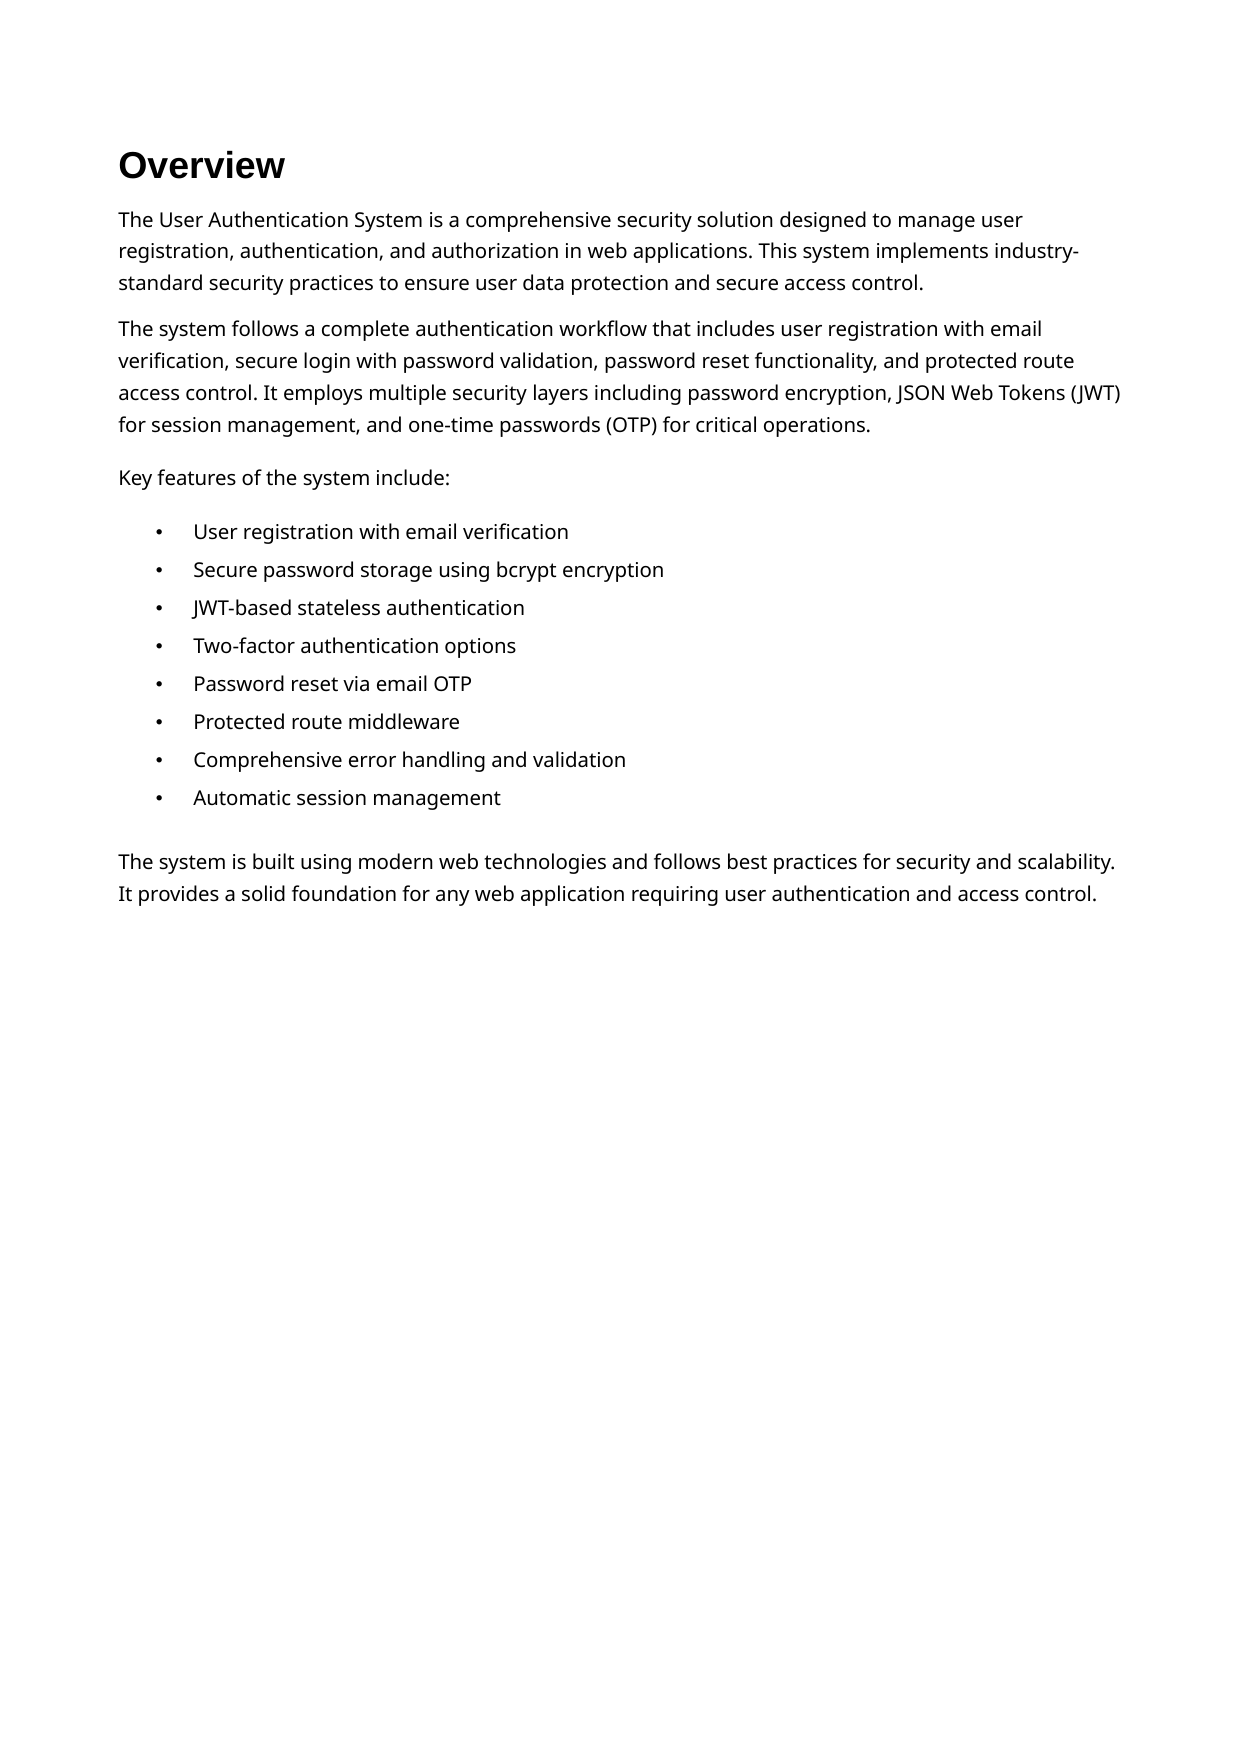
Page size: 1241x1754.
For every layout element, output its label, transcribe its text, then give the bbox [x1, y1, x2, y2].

text The system is built using modern web technologies and follows best practices for security and scalability. It provides a solid foundation for any web application requiring user authentication and access control. [118, 847, 1122, 907]
text The system follows a complete authentication workflow that includes user registration with email verification, secure login with password validation, password reset functionality, and protected route access control. It employs multiple security layers including password encryption, JSON Web Tokens (JWT) for session management, and one-time passwords (OTP) for critical operations. [118, 315, 1122, 438]
subtitle Overview [118, 143, 1122, 186]
list Secure password storage using bcrypt encryption [156, 556, 1122, 583]
list Two-factor authentication options [156, 632, 1122, 659]
list JWT-based stateless authentication [156, 594, 1122, 621]
list Protected route middleware [156, 708, 1122, 736]
list User registration with email verification [156, 518, 1122, 545]
list Password reset via email OTP [156, 670, 1122, 697]
text Key features of the system include: [118, 464, 1122, 492]
list Comprehensive error handling and validation [156, 746, 1122, 773]
text The User Authentication System is a comprehensive security solution designed to manage user registration, authentication, and authorization in web applications. This system implements industry-standard security practices to ensure user data protection and secure access control. [118, 205, 1122, 296]
list Automatic session management [156, 784, 1122, 812]
